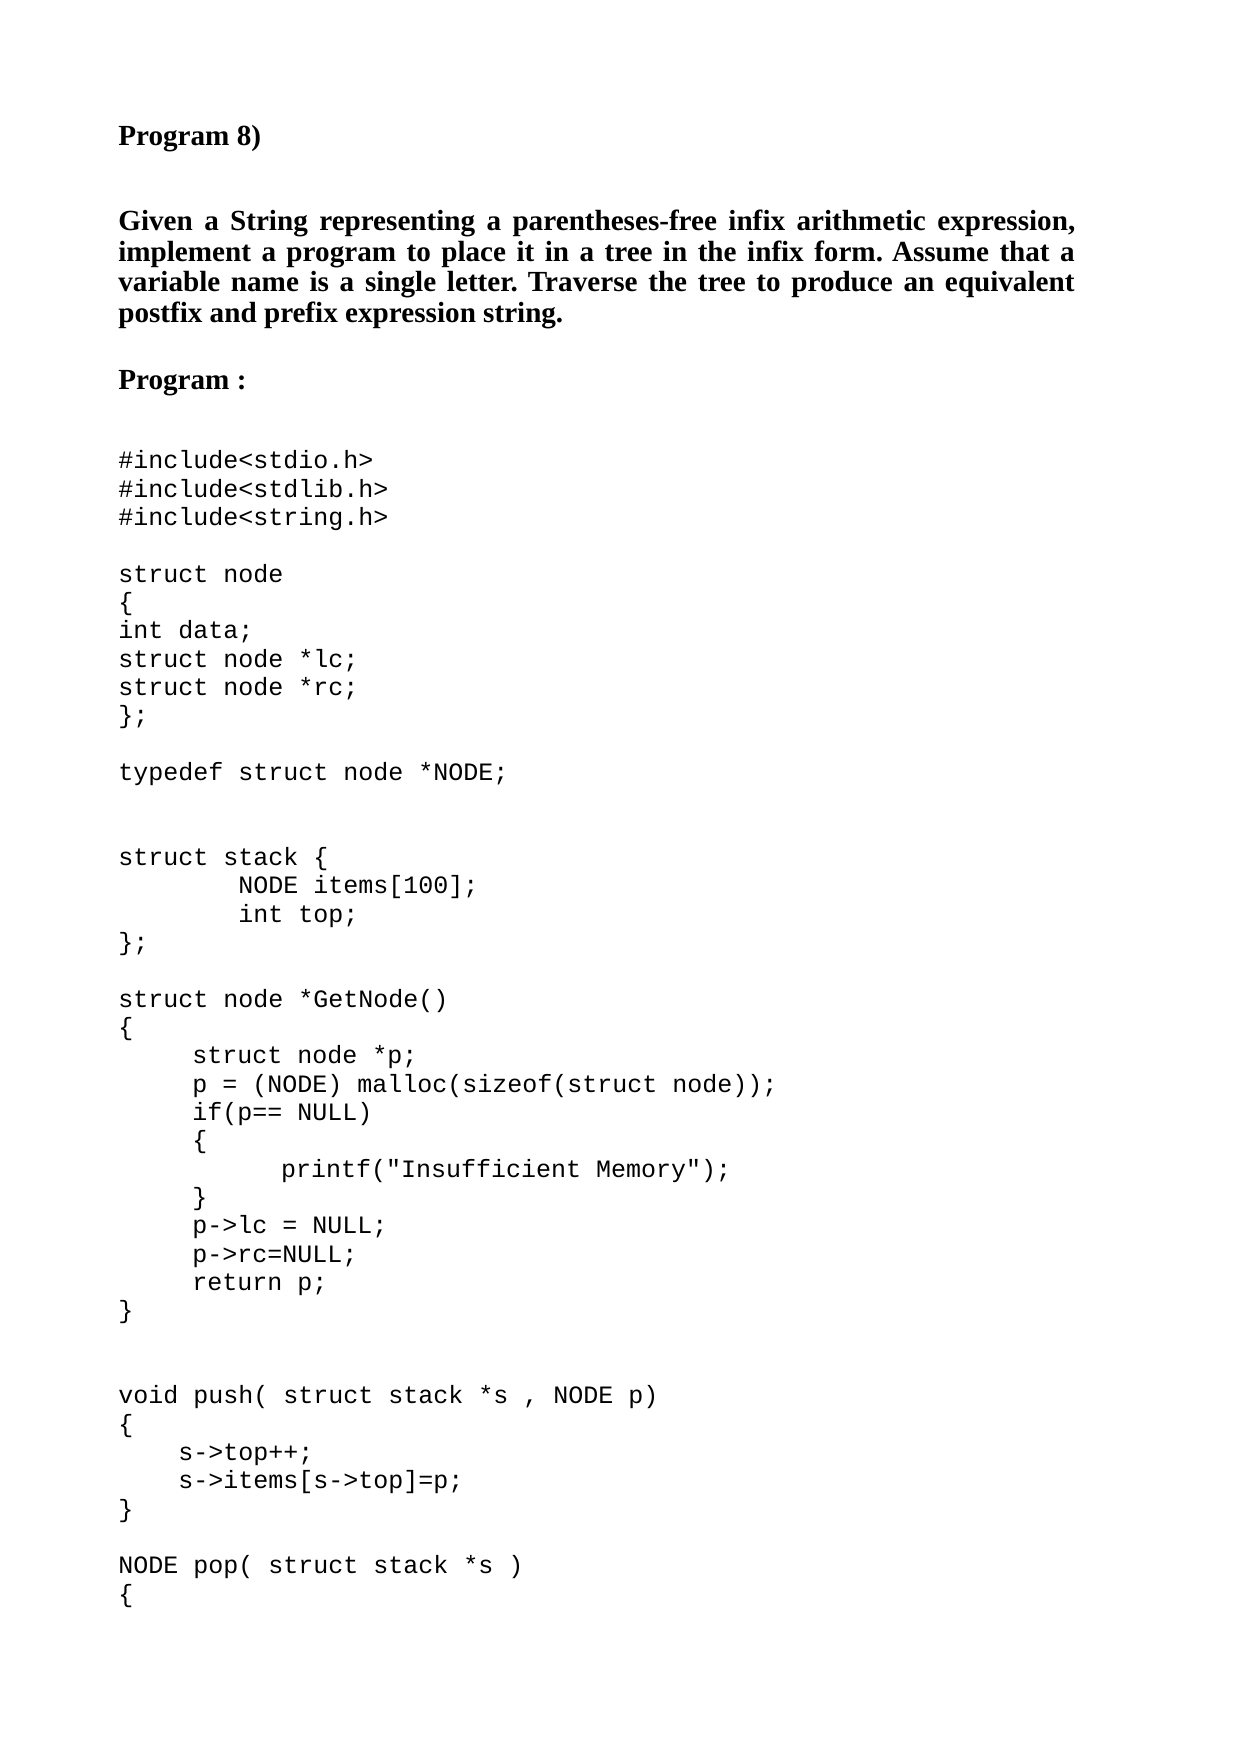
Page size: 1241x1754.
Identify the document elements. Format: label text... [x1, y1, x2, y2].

text p->lc = NULL; [118, 1213, 1122, 1241]
text { [118, 589, 1122, 618]
text } [118, 1298, 1122, 1326]
text { [118, 1014, 1122, 1043]
text } [118, 1496, 1122, 1524]
text #include<stdio.h> [118, 448, 1122, 476]
text { [118, 1411, 1122, 1439]
text { [118, 1128, 1122, 1156]
text #include<stdlib.h> [118, 476, 1122, 504]
text #include<string.h> [118, 504, 1122, 533]
text void push( struct stack *s , NODE p) [118, 1383, 1122, 1411]
text typedef struct node *NODE; [118, 759, 1122, 788]
text Given a String representing a parentheses-free infix arithmetic expression, implement a program to place it in a tree in the infix form. Assume that a variable name is a single letter. Traverse the tree to produce an equivalent postfix and prefix expression string. [118, 206, 1076, 328]
text s->items[s->top]=p; [118, 1468, 1122, 1496]
text } [118, 1184, 1122, 1213]
text if(p== NULL) [118, 1099, 1122, 1128]
text struct node [118, 561, 1122, 589]
text struct node *GetNode() [118, 986, 1122, 1014]
text NODE pop( struct stack *s ) [118, 1553, 1122, 1581]
text printf("Insufficient Memory"); [118, 1156, 1122, 1184]
text Program : [118, 362, 1122, 396]
text { [118, 1581, 1122, 1609]
text Program 8) [118, 118, 1122, 152]
text return p; [118, 1269, 1122, 1298]
text struct node *rc; [118, 674, 1122, 703]
text int data; [118, 618, 1122, 646]
text p->rc=NULL; [118, 1241, 1122, 1269]
text s->top++; [118, 1439, 1122, 1468]
text }; [118, 703, 1122, 731]
text struct node *p; [118, 1043, 1122, 1071]
text struct node *lc; [118, 646, 1122, 674]
text struct stack { [118, 844, 1122, 873]
text NODE items[100]; [118, 873, 1122, 901]
text int top; [118, 901, 1122, 929]
text p = (NODE) malloc(sizeof(struct node)); [118, 1071, 1122, 1099]
text }; [118, 929, 1122, 958]
